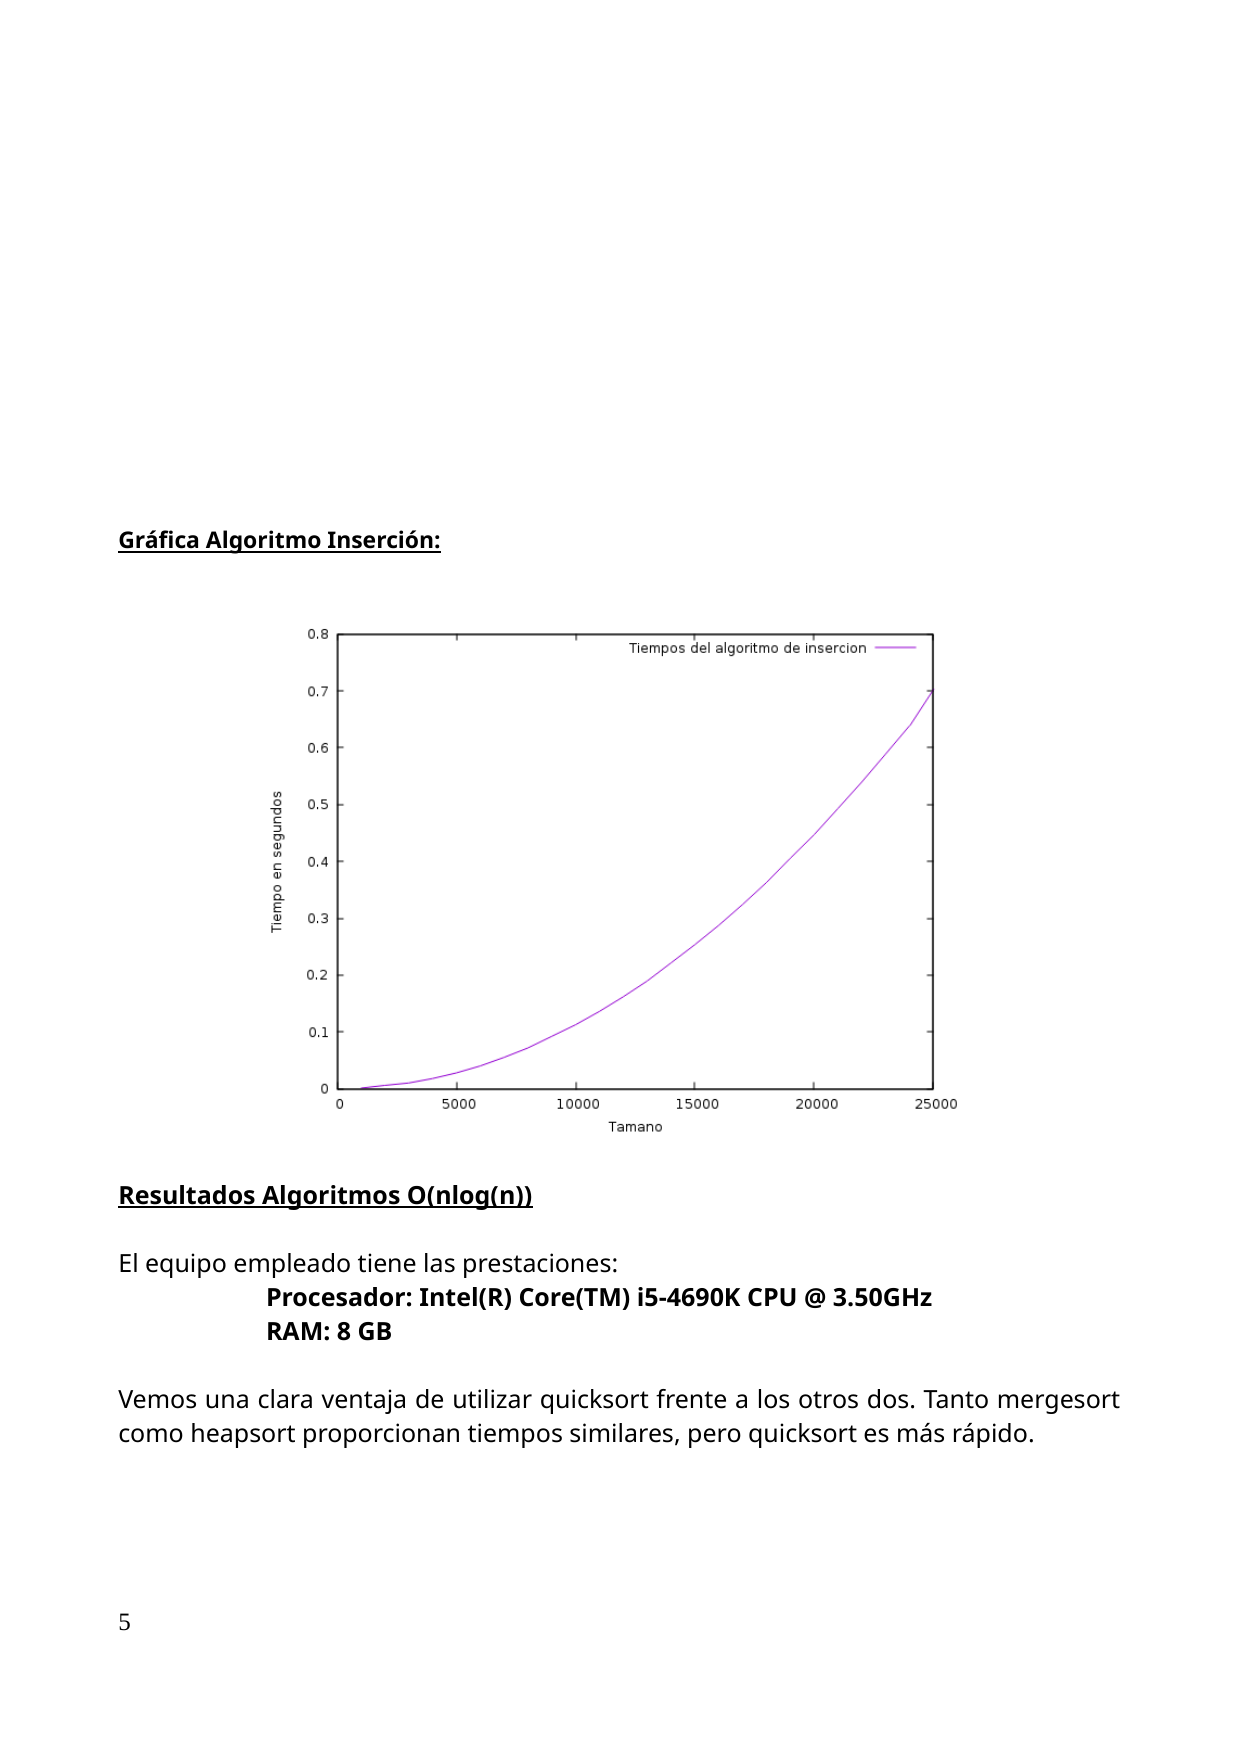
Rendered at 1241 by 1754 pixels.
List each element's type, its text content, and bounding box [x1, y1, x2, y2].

text Resultados Algoritmos O(nlog(n)) [118, 1177, 1122, 1212]
text Gráfica Algoritmo Inserción: [118, 524, 1122, 556]
text RAM: 8 GB [118, 1314, 1122, 1348]
text Vemos una clara ventaja de utilizar quicksort frente a los otros dos. Tanto mergesort como heapsort proporcionan tiempos similares, pero quicksort es más rápido. [118, 1382, 1122, 1450]
text El equipo empleado tiene las prestaciones: [118, 1246, 1122, 1280]
picture [265, 616, 959, 1137]
text Procesador: Intel(R) Core(TM) i5-4690K CPU @ 3.50GHz [118, 1280, 1122, 1314]
